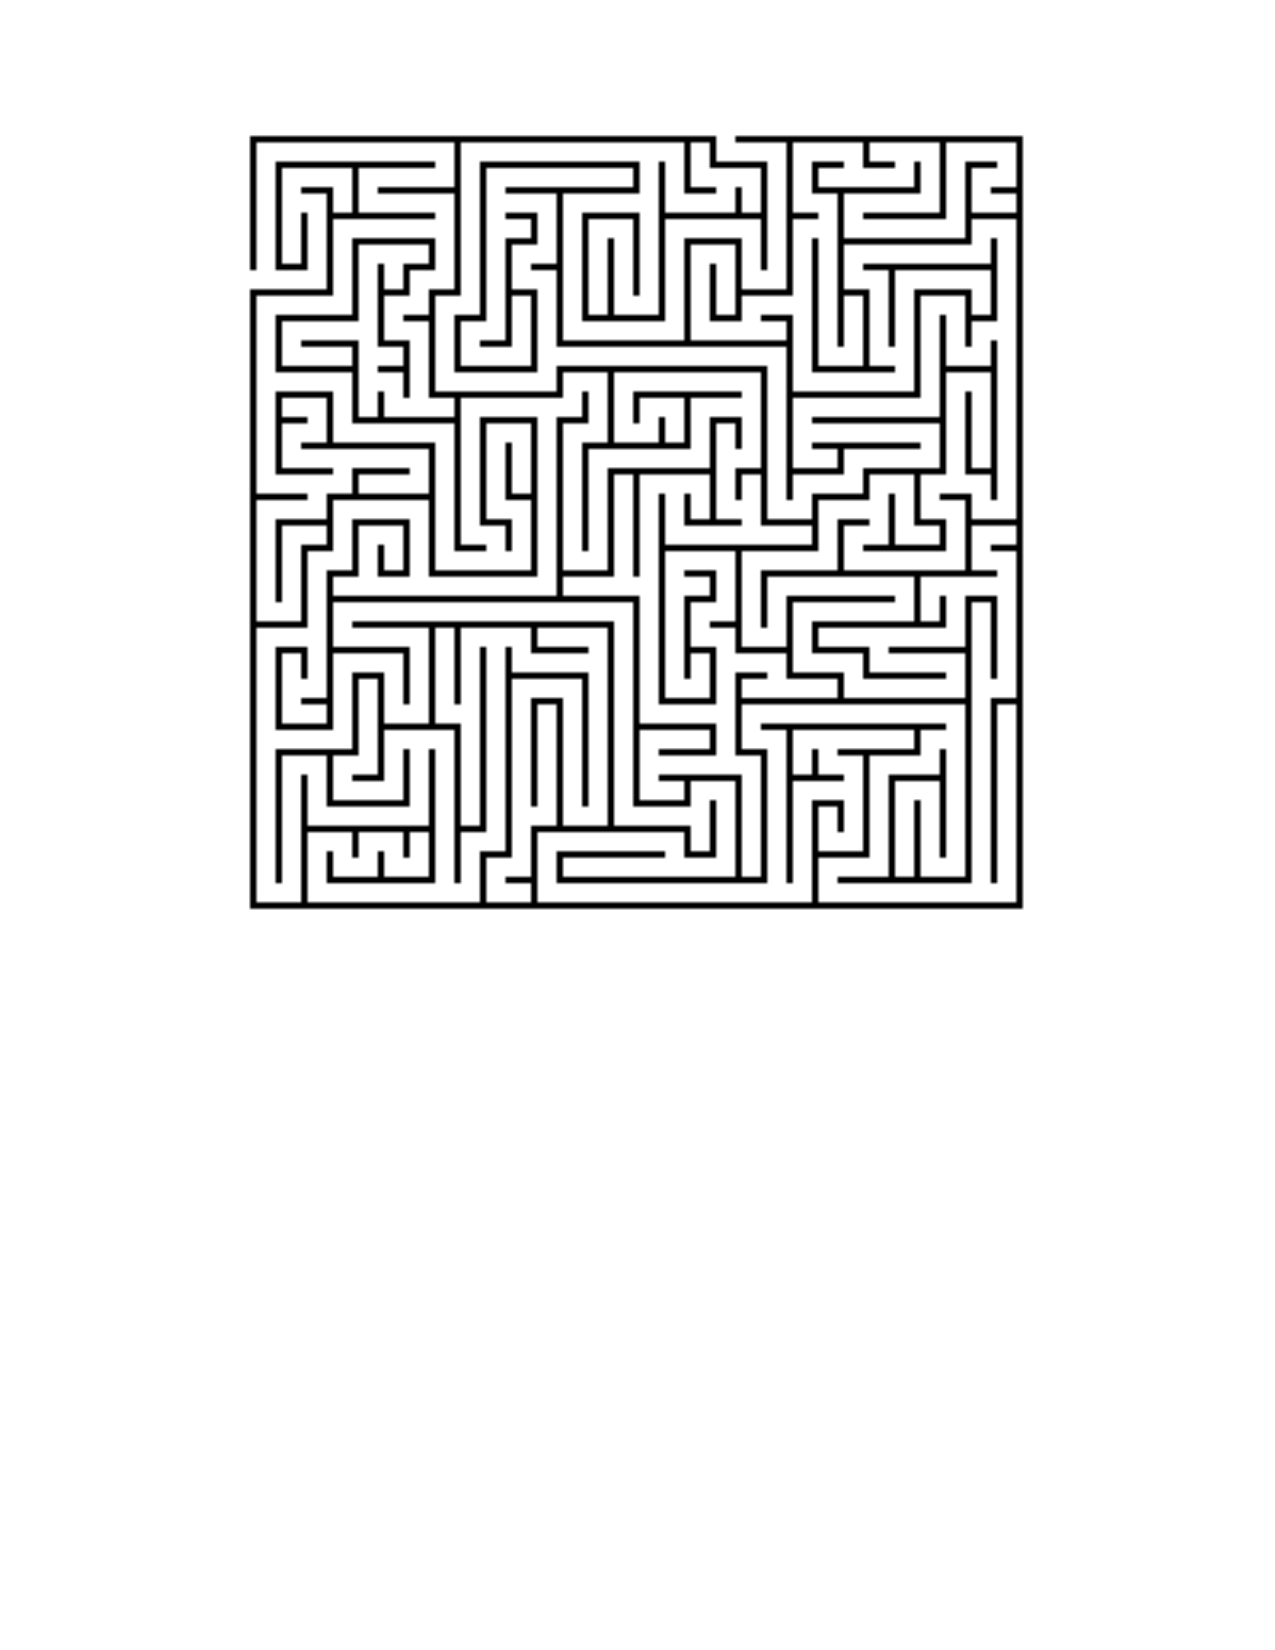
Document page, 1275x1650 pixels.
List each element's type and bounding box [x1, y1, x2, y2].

picture [232, 118, 1043, 929]
